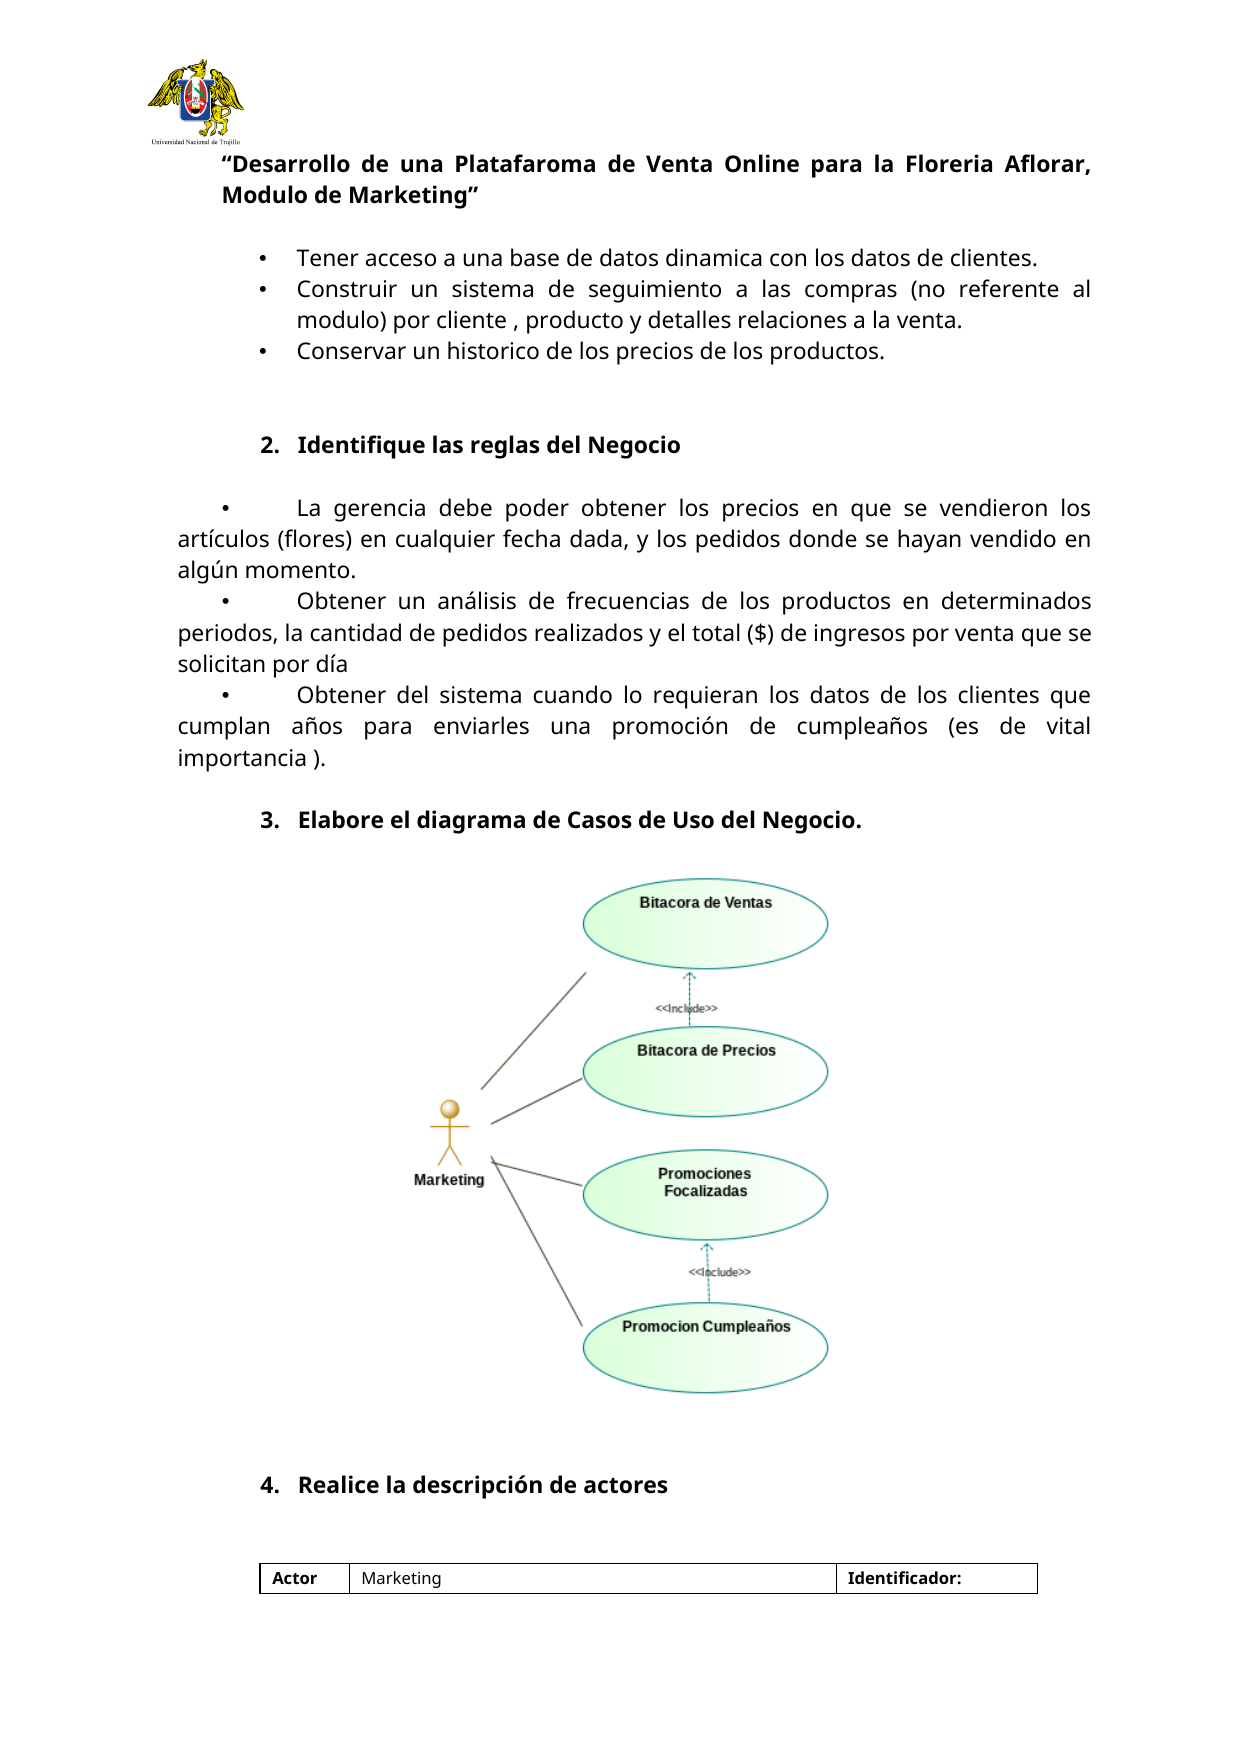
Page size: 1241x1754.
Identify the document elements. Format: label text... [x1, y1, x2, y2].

list Obtener del sistema cuando lo requieran los datos de los clientes que cumplan años para enviarles una promoción de cumpleaños (es de vital importancia ). [177, 679, 1092, 773]
list “Desarrollo de una Platafaroma de Venta Online para la Floreria Aflorar, Modulo de Marketing” [221, 148, 1092, 210]
table_header Marketing [350, 1564, 836, 1593]
list Conservar un historico de los precios de los productos. [259, 335, 1092, 366]
picture [398, 866, 842, 1407]
list Tener acceso a una base de datos dinamica con los datos de clientes. [259, 241, 1092, 273]
table_header Actor [261, 1564, 349, 1593]
list Elabore el diagrama de Casos de Uso del Negocio. [260, 804, 1092, 835]
picture [147, 59, 244, 146]
list Realice la descripción de actores [260, 1469, 1092, 1501]
list La gerencia debe poder obtener los precios en que se vendieron los artículos (flores) en cualquier fecha dada, y los pedidos donde se hayan vendido en algún momento. [177, 491, 1092, 585]
table_header Identificador: [837, 1564, 1037, 1593]
list Obtener un análisis de frecuencias de los productos en determinados periodos, la cantidad de pedidos realizados y el total ($) de ingresos por venta que se solicitan por día [177, 585, 1092, 679]
list Identifique las reglas del Negocio [260, 429, 1092, 460]
list Construir un sistema de seguimiento a las compras (no referente al modulo) por cliente , producto y detalles relaciones a la venta. [259, 273, 1092, 335]
